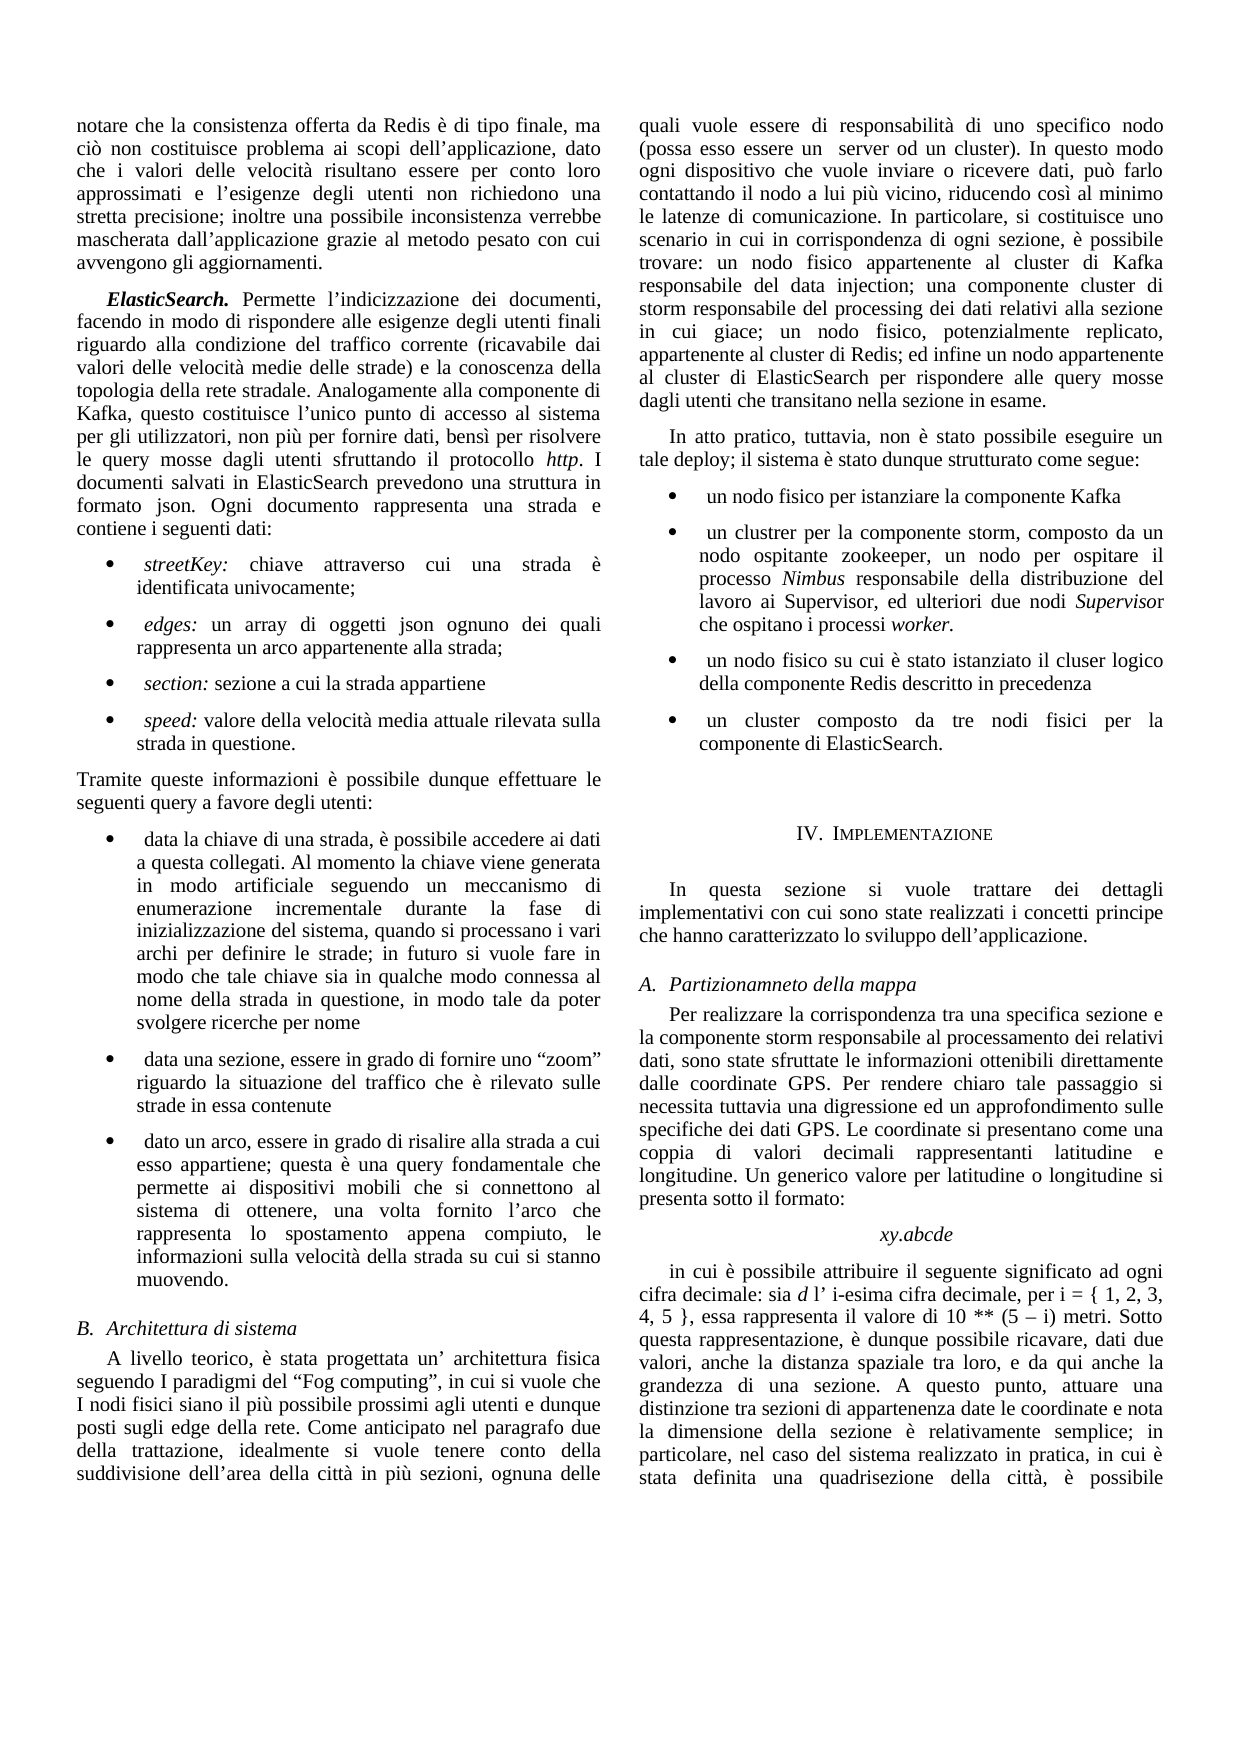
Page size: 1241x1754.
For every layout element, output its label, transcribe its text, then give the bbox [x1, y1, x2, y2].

text quali vuole essere di responsabilità di uno specifico nodo (possa esso essere un server od un cluster). In questo modo ogni dispositivo che vuole inviare o ricevere dati, può farlo contattando il nodo a lui più vicino, riducendo così al minimo le latenze di comunicazione. In particolare, si costituisce uno scenario in cui in corrispondenza di ogni sezione, è possibile trovare: un nodo fisico appartenente al cluster di Kafka responsabile del data injection; una componente cluster di storm responsabile del processing dei dati relativi alla sezione in cui giace; un nodo fisico, potenzialmente replicato, appartenente al cluster di Redis; ed infine un nodo appartenente al cluster di ElasticSearch per rispondere alle query mosse dagli utenti che transitano nella sezione in esame. [639, 112, 1164, 412]
list streetKey: chiave attraverso cui una strada è identificata univocamente; [106, 552, 601, 599]
subtitle Partizionamneto della mappa [639, 972, 1164, 996]
list un cluster composto da tre nodi fisici per la componente di ElasticSearch. [669, 708, 1164, 755]
list data una sezione, essere in grado di fornire uno “zoom” riguardo la situazione del traffico che è rilevato sulle strade in essa contenute [106, 1047, 601, 1117]
list edges: un array di oggetti json ognuno dei quali rappresenta un arco appartenente alla strada; [106, 612, 601, 659]
text In atto pratico, tuttavia, non è stato possibile eseguire un tale deploy; il sistema è stato dunque strutturato come segue: [639, 424, 1164, 471]
text notare che la consistenza offerta da Redis è di tipo finale, ma ciò non costituisce problema ai scopi dell’applicazione, dato che i valori delle velocità risultano essere per conto loro approssimati e l’esigenze degli utenti non richiedono una stretta precisione; inoltre una possibile inconsistenza verrebbe mascherata dall’applicazione grazie al metodo pesato con cui avvengono gli aggiornamenti. [76, 112, 601, 274]
text Per realizzare la corrispondenza tra una specifica sezione e la componente storm responsabile al processamento dei relativi dati, sono state sfruttate le informazioni ottenibili direttamente dalle coordinate GPS. Per rendere chiaro tale passaggio si necessita tuttavia una digressione ed un approfondimento sulle specifiche dei dati GPS. Le coordinate si presentano come una coppia di valori decimali rappresentanti latitudine e longitudine. Un generico valore per latitudine o longitudine si presenta sotto il formato: [639, 1002, 1164, 1209]
text In questa sezione si vuole trattare dei dettagli implementativi con cui sono state realizzati i concetti principe che hanno caratterizzato lo sviluppo dell’applicazione. [639, 877, 1164, 947]
list speed: valore della velocità media attuale rilevata sulla strada in questione. [106, 708, 601, 755]
text xy.abcde [639, 1222, 1164, 1246]
list un nodo fisico su cui è stato istanziato il cluser logico della componente Redis descritto in precedenza [669, 648, 1164, 695]
list un clustrer per la componente storm, composto da un nodo ospitante zookeeper, un nodo per ospitare il processo Nimbus responsabile della distribuzione del lavoro ai Supervisor, ed ulteriori due nodi Supervisor che ospitano i processi worker. [669, 520, 1164, 636]
list section: sezione a cui la strada appartiene [106, 671, 601, 695]
list un nodo fisico per istanziare la componente Kafka [669, 483, 1164, 508]
list dato un arco, essere in grado di risalire alla strada a cui esso appartiene; questa è una query fondamentale che permette ai dispositivi mobili che si connettono al sistema di ottenere, una volta fornito l’arco che rappresenta lo spostamento appena compiuto, le informazioni sulla velocità della strada su cui si stanno muovendo. [106, 1129, 601, 1291]
text in cui è possibile attribuire il seguente significato ad ogni cifra decimale: sia d l’ i-esima cifra decimale, per i = { 1, 2, 3, 4, 5 }, essa rappresenta il valore di 10 ** (5 – i) metri. Sotto questa rappresentazione, è dunque possibile ricavare, dati due valori, anche la distanza spaziale tra loro, e da qui anche la grandezza di una sezione. A questo punto, attuare una distinzione tra sezioni di appartenenza date le coordinate e nota la dimensione della sezione è relativamente semplice; in particolare, nel caso del sistema realizzato in pratica, in cui è stata definita una quadrisezione della città, è possibile [639, 1259, 1164, 1489]
text ElasticSearch. Permette l’indicizzazione dei documenti, facendo in modo di rispondere alle esigenze degli utenti finali riguardo alla condizione del traffico corrente (ricavabile dai valori delle velocità medie delle strade) e la conoscenza della topologia della rete stradale. Analogamente alla componente di Kafka, questo costituisce l’unico punto di accesso al sistema per gli utilizzatori, non più per fornire dati, bensì per risolvere le query mosse dagli utenti sfruttando il protocollo http. I documenti salvati in ElasticSearch prevedono una struttura in formato json. Ogni documento rappresenta una strada e contiene i seguenti dati: [76, 287, 601, 540]
text A livello teorico, è stata progettata un’ architettura fisica seguendo I paradigmi del “Fog computing”, in cui si vuole che I nodi fisici siano il più possibile prossimi agli utenti e dunque posti sugli edge della rete. Come anticipato nel paragrafo due della trattazione, idealmente si vuole tenere conto della suddivisione dell’area della città in più sezioni, ognuna delle [76, 1346, 601, 1484]
text Tramite queste informazioni è possibile dunque effettuare le seguenti query a favore degli utenti: [76, 767, 601, 814]
list data la chiave di una strada, è possibile accedere ai dati a questa collegati. Al momento la chiave viene generata in modo artificiale seguendo un meccanismo di enumerazione incrementale durante la fase di inizializzazione del sistema, quando si processano i vari archi per definire le strade; in futuro si vuole fare in modo che tale chiave sia in qualche modo connessa al nome della strada in questione, in modo tale da poter svolgere ricerche per nome [106, 827, 601, 1034]
subtitle Implementazione [639, 821, 1164, 844]
subtitle Architettura di sistema [76, 1316, 601, 1340]
